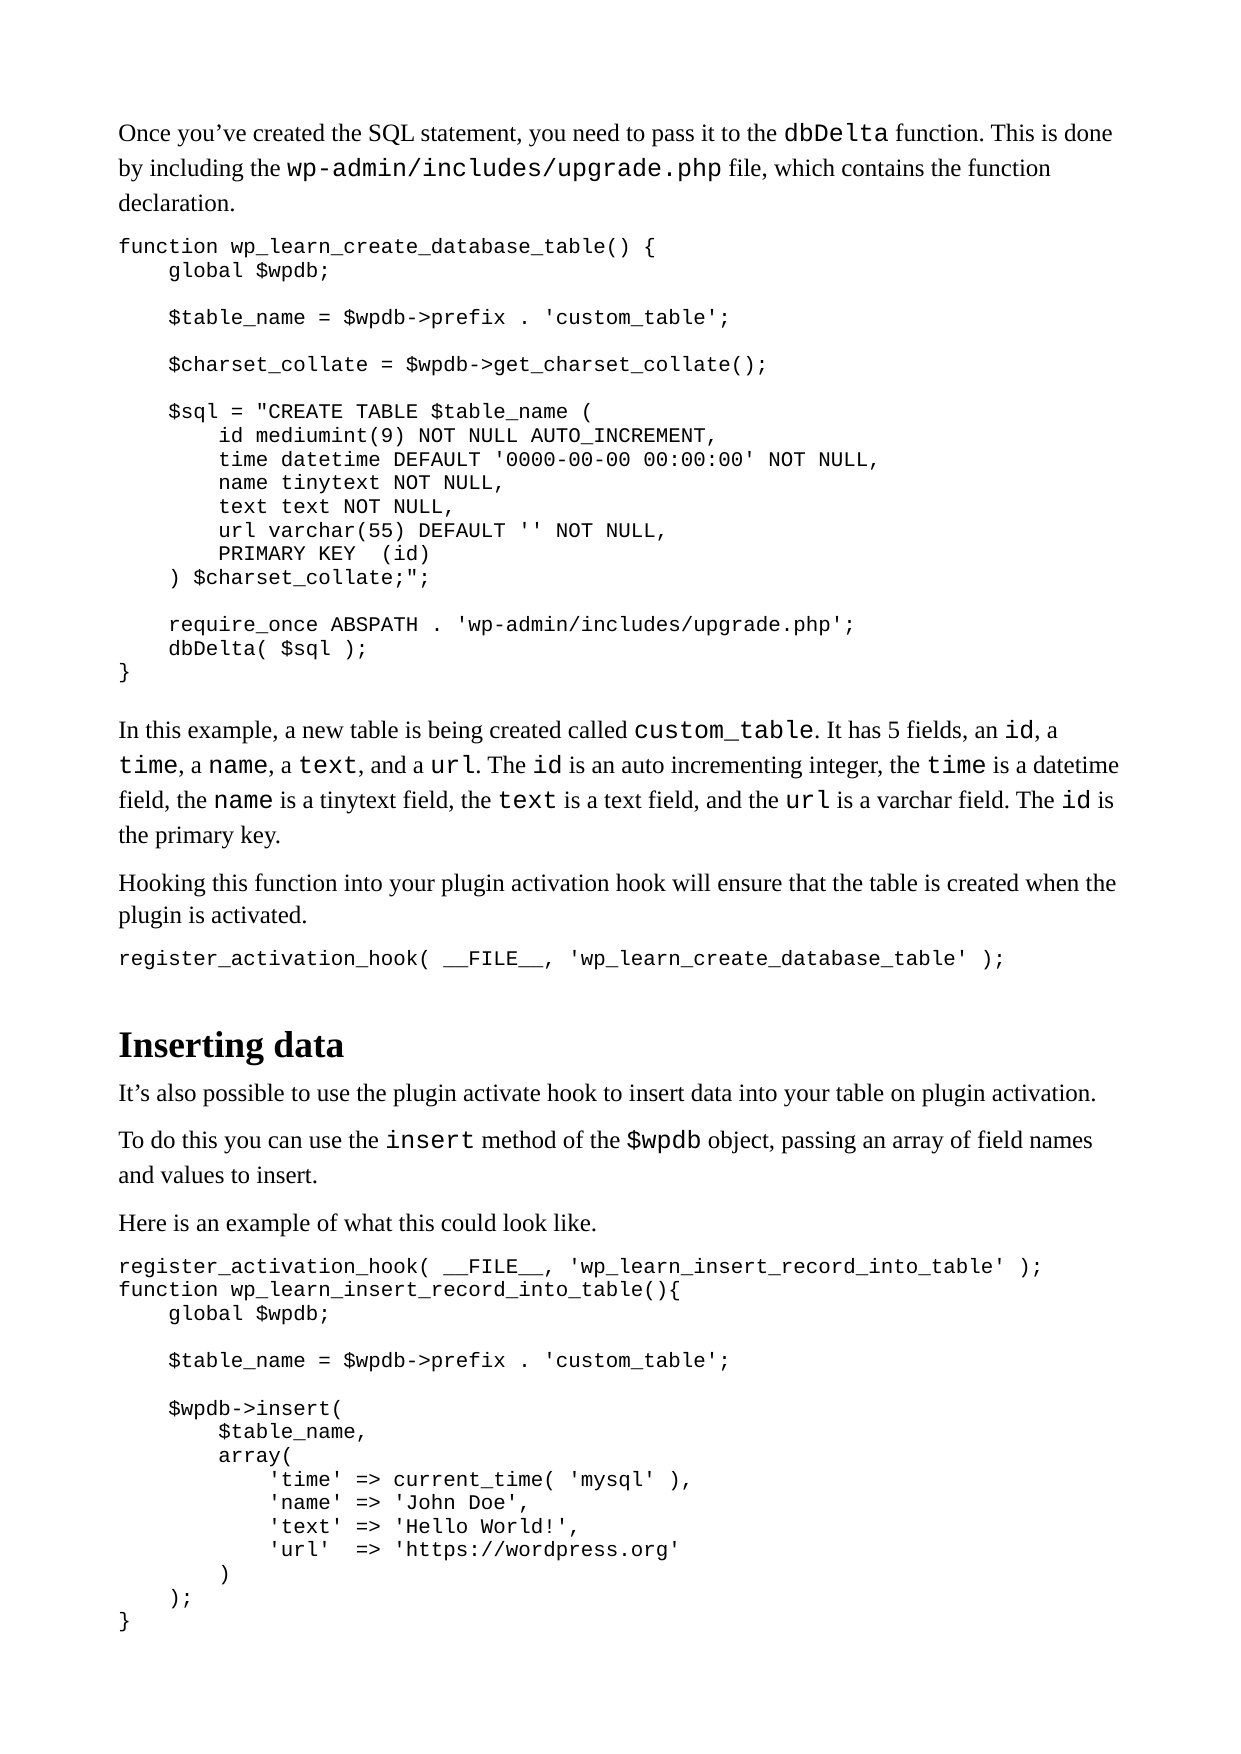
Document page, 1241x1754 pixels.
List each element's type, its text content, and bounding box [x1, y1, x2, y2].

text function wp_learn_insert_record_into_table(){ [118, 1279, 1122, 1303]
text array( [118, 1445, 1122, 1468]
text ) $charset_collate;"; [118, 567, 1122, 591]
text function wp_learn_create_database_table() { [118, 236, 1122, 259]
text 'time' => current_time( 'mysql' ), [118, 1468, 1122, 1492]
text name tinytext NOT NULL, [118, 472, 1122, 496]
text $table_name = $wpdb->prefix . 'custom_table'; [118, 307, 1122, 331]
text To do this you can use the insert method of the $wpdb object, passing an array of field names and values to insert. [118, 1125, 1122, 1189]
text Here is an example of what this could look like. [118, 1208, 1122, 1237]
text url varchar(55) DEFAULT '' NOT NULL, [118, 520, 1122, 543]
text require_once ABSPATH . 'wp-admin/includes/upgrade.php'; [118, 614, 1122, 638]
text global $wpdb; [118, 1303, 1122, 1327]
text $sql = "CREATE TABLE $table_name ( [118, 401, 1122, 425]
text } [118, 662, 1122, 685]
text 'name' => 'John Doe', [118, 1492, 1122, 1516]
text dbDelta( $sql ); [118, 638, 1122, 662]
text } [118, 1610, 1122, 1634]
text $table_name = $wpdb->prefix . 'custom_table'; [118, 1350, 1122, 1374]
text It’s also possible to use the plugin activate hook to insert data into your table on plugin activation. [118, 1078, 1122, 1107]
subtitle Inserting data [118, 1022, 1122, 1065]
text Hooking this function into your plugin activation hook will ensure that the table is created when the plugin is activated. [118, 868, 1122, 929]
text id mediumint(9) NOT NULL AUTO_INCREMENT, [118, 425, 1122, 449]
text ) [118, 1563, 1122, 1587]
text register_activation_hook( __FILE__, 'wp_learn_create_database_table' ); [118, 948, 1122, 972]
text time datetime DEFAULT '0000-00-00 00:00:00' NOT NULL, [118, 449, 1122, 472]
text 'text' => 'Hello World!', [118, 1516, 1122, 1539]
text 'url' => 'https://wordpress.org' [118, 1539, 1122, 1563]
text In this example, a new table is being created called custom_table. It has 5 fields, an id, a time, a name, a text, and a url. The id is an auto incrementing integer, the time is a datetime field, the name is a tinytext field, the text is a text field, and the url is a varchar field. The id is the primary key. [118, 715, 1122, 849]
text $wpdb->insert( [118, 1398, 1122, 1421]
text register_activation_hook( __FILE__, 'wp_learn_insert_record_into_table' ); [118, 1256, 1122, 1279]
text $charset_collate = $wpdb->get_charset_collate(); [118, 354, 1122, 378]
text text text NOT NULL, [118, 496, 1122, 520]
text Once you’ve created the SQL statement, you need to pass it to the dbDelta function. This is done by including the wp-admin/includes/upgrade.php file, which contains the function declaration. [118, 118, 1122, 217]
text global $wpdb; [118, 259, 1122, 283]
text PRIMARY KEY (id) [118, 543, 1122, 567]
text $table_name, [118, 1421, 1122, 1445]
text ); [118, 1587, 1122, 1610]
